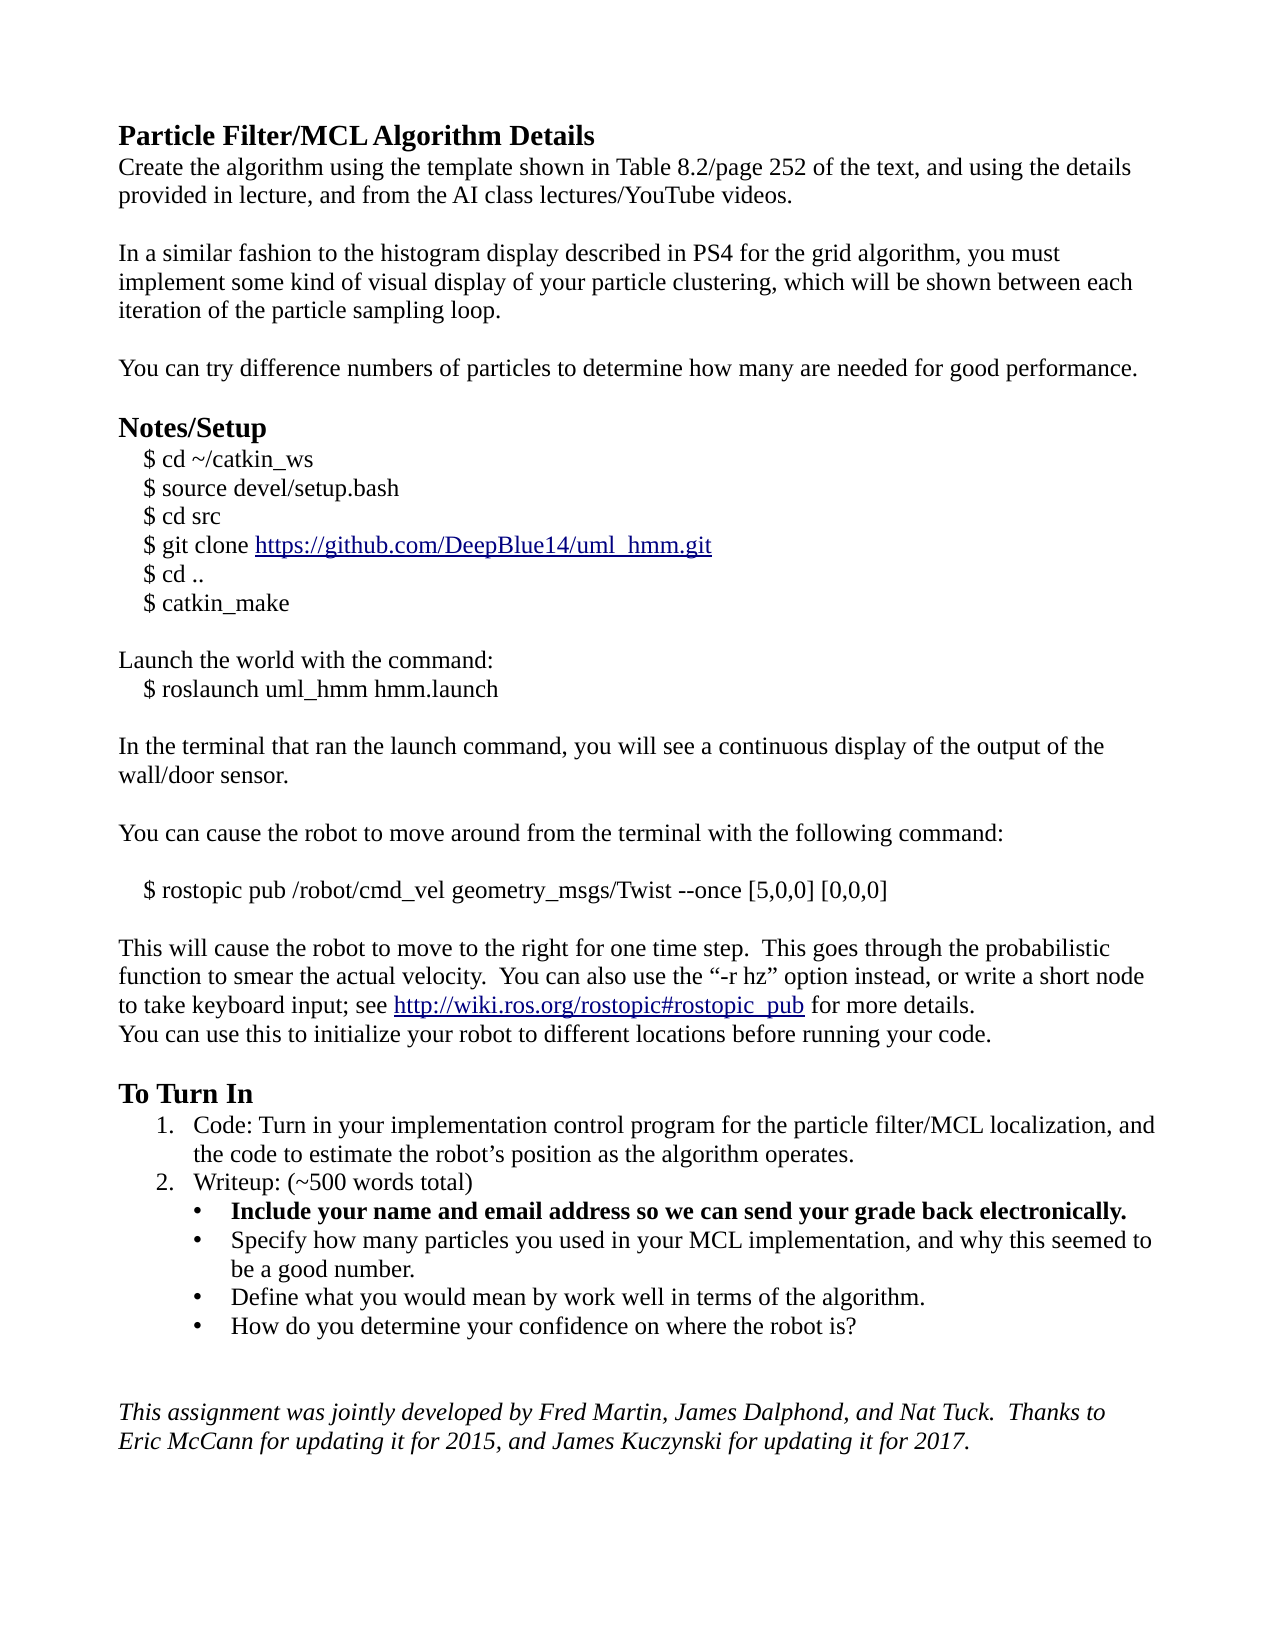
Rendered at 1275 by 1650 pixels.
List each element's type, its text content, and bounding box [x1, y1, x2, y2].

text Create the algorithm using the template shown in Table 8.2/page 252 of the text, and using the details provided in lecture, and from the AI class lectures/YouTube videos. [118, 152, 1157, 209]
list Writeup: (~500 words total) [156, 1167, 1157, 1196]
list Define what you would mean by work well in terms of the algorithm. [193, 1282, 1157, 1311]
text To Turn In [118, 1076, 1157, 1110]
text In the terminal that ran the launch command, you will see a continuous display of the output of the wall/door sensor. [118, 731, 1157, 789]
text $ source devel/setup.bash [118, 473, 1157, 501]
text $ cd src [118, 501, 1157, 530]
text $ cd .. [118, 559, 1157, 588]
text In a similar fashion to the histogram display described in PS4 for the grid algorithm, you must implement some kind of visual display of your particle clustering, which will be shown between each iteration of the particle sampling loop. [118, 238, 1157, 324]
text Particle Filter/MCL Algorithm Details [118, 118, 1157, 152]
text You can use this to initialize your robot to different locations before running your code. [118, 1019, 1157, 1048]
list Code: Turn in your implementation control program for the particle filter/MCL localization, and the code to estimate the robot’s position as the algorithm operates. [156, 1110, 1157, 1167]
text $ rostopic pub /robot/cmd_vel geometry_msgs/Twist --once [5,0,0] [0,0,0] [118, 875, 1157, 904]
text You can cause the robot to move around from the terminal with the following command: [118, 818, 1157, 846]
text $ roslaunch uml_hmm hmm.launch [118, 674, 1157, 703]
list Specify how many particles you used in your MCL implementation, and why this seemed to be a good number. [193, 1225, 1157, 1282]
text You can try difference numbers of particles to determine how many are needed for good performance. [118, 353, 1157, 382]
text Notes/Setup [118, 410, 1157, 444]
text This will cause the robot to move to the right for one time step. This goes through the probabilistic function to smear the actual velocity. You can also use the “-r hz” option instead, or write a short node to take keyboard input; see http://wiki.ros.org/rostopic#rostopic_pub for more details. [118, 933, 1157, 1019]
list Include your name and email address so we can send your grade back electronically. [193, 1196, 1157, 1225]
text Launch the world with the command: [118, 645, 1157, 674]
text This assignment was jointly developed by Fred Martin, James Dalphond, and Nat Tuck. Thanks to Eric McCann for updating it for 2015, and James Kuczynski for updating it for 2017. [118, 1397, 1157, 1455]
text $ cd ~/catkin_ws [118, 444, 1157, 473]
text $ git clone https://github.com/DeepBlue14/uml_hmm.git [118, 530, 1157, 559]
text $ catkin_make [118, 588, 1157, 616]
list How do you determine your confidence on where the robot is? [193, 1311, 1157, 1340]
